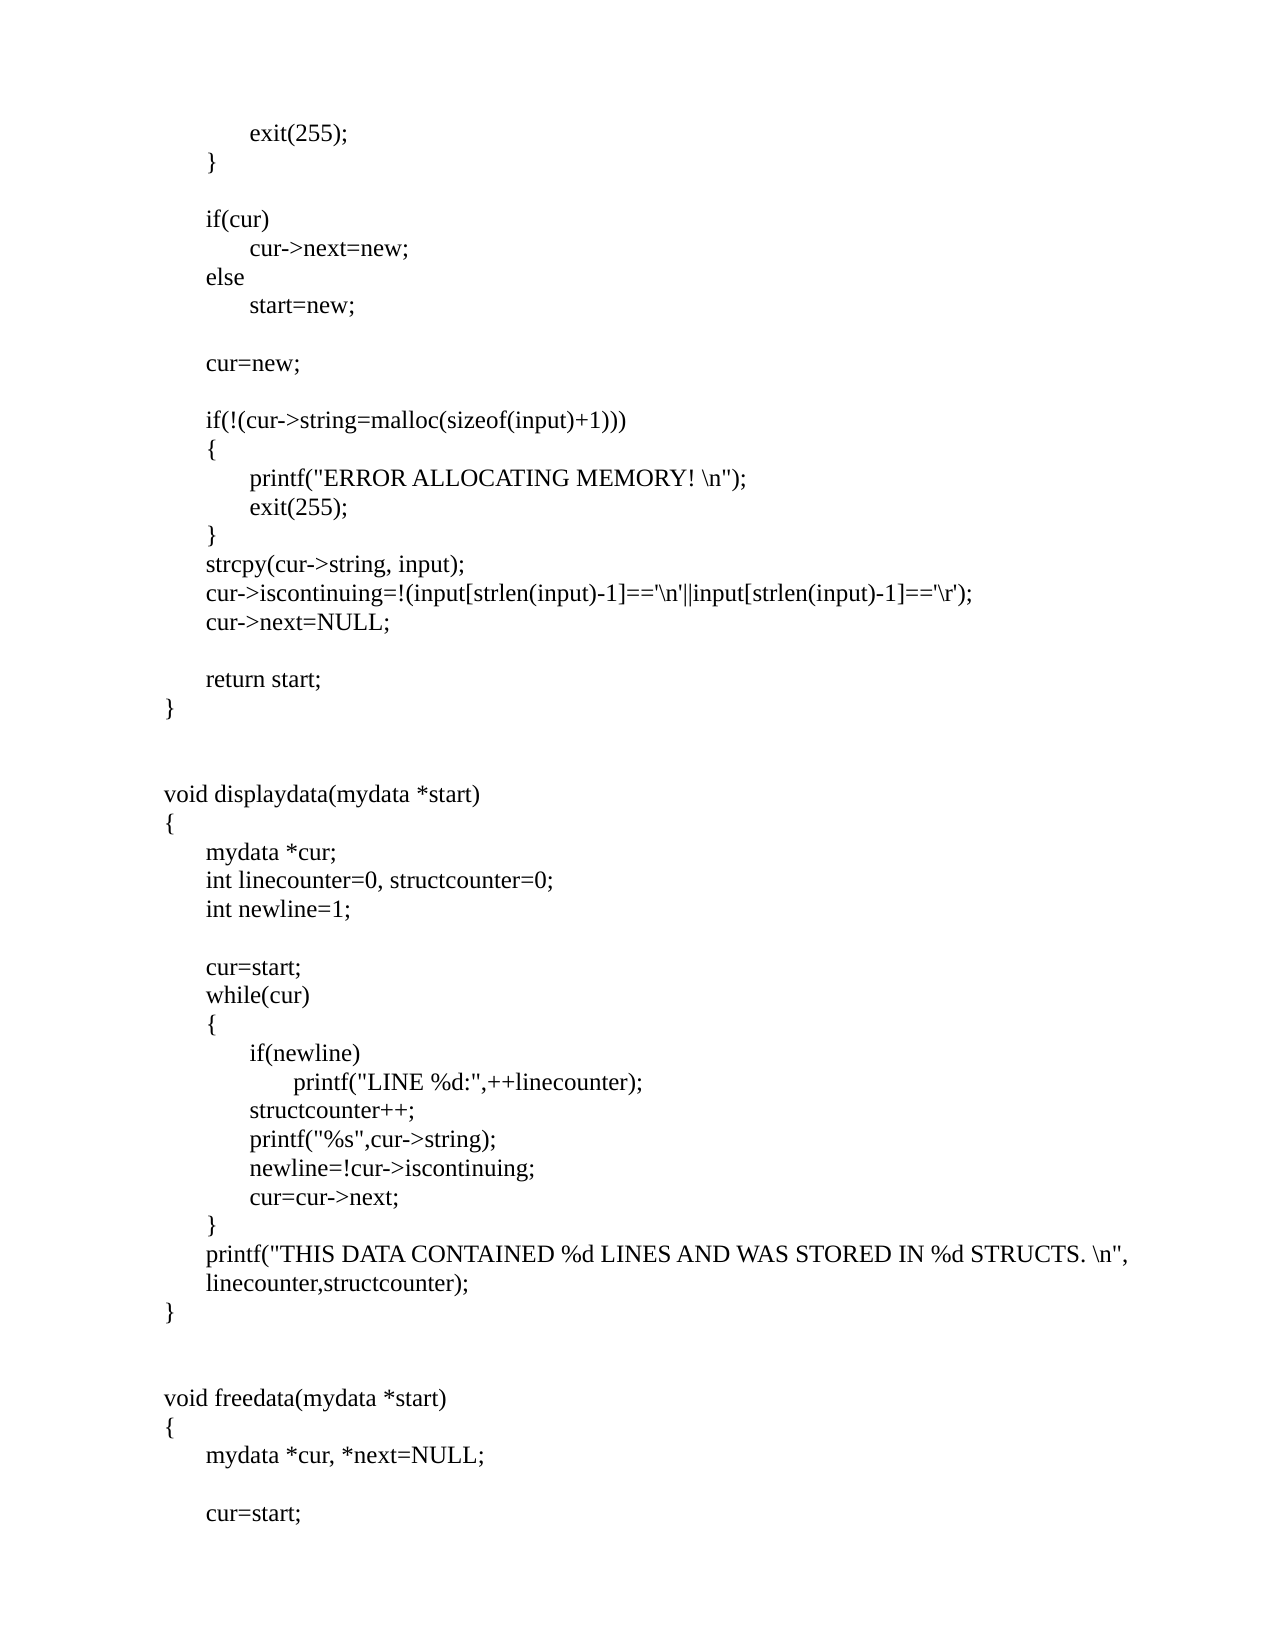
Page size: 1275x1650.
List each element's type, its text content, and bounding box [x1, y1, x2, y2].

text strcpy(cur->string, input); [118, 549, 1157, 578]
text { [118, 434, 1157, 463]
text cur=start; [118, 952, 1157, 981]
text cur->iscontinuing=!(input[strlen(input)-1]=='\n'||input[strlen(input)-1]=='\r'); [118, 578, 1157, 607]
text else [118, 262, 1157, 291]
text if(!(cur->string=malloc(sizeof(input)+1))) [118, 406, 1157, 434]
text if(cur) [118, 204, 1157, 233]
text cur->next=NULL; [118, 607, 1157, 636]
text { [118, 1009, 1157, 1038]
text exit(255); [118, 492, 1157, 521]
text } [118, 1211, 1157, 1239]
text int linecounter=0, structcounter=0; [118, 866, 1157, 894]
text structcounter++; [118, 1096, 1157, 1124]
text printf("ERROR ALLOCATING MEMORY! \n"); [118, 463, 1157, 492]
text cur=start; [118, 1498, 1157, 1527]
text } [118, 147, 1157, 176]
text int newline=1; [118, 894, 1157, 923]
text } [118, 1297, 1157, 1326]
text if(newline) [118, 1038, 1157, 1067]
text { [118, 1412, 1157, 1441]
text cur=cur->next; [118, 1182, 1157, 1211]
text cur->next=new; [118, 233, 1157, 262]
text } [118, 521, 1157, 549]
text printf("THIS DATA CONTAINED %d LINES AND WAS STORED IN %d STRUCTS. \n", [118, 1239, 1157, 1268]
text printf("LINE %d:",++linecounter); [118, 1067, 1157, 1096]
text void freedata(mydata *start) [118, 1383, 1157, 1412]
text mydata *cur; [118, 837, 1157, 866]
text newline=!cur->iscontinuing; [118, 1153, 1157, 1182]
text mydata *cur, *next=NULL; [118, 1441, 1157, 1469]
text printf("%s",cur->string); [118, 1124, 1157, 1153]
text } [118, 693, 1157, 722]
text exit(255); [118, 118, 1157, 147]
text while(cur) [118, 981, 1157, 1009]
text cur=new; [118, 348, 1157, 377]
text start=new; [118, 291, 1157, 319]
text void displaydata(mydata *start) [118, 779, 1157, 808]
text linecounter,structcounter); [118, 1268, 1157, 1297]
text return start; [118, 664, 1157, 693]
text { [118, 808, 1157, 837]
